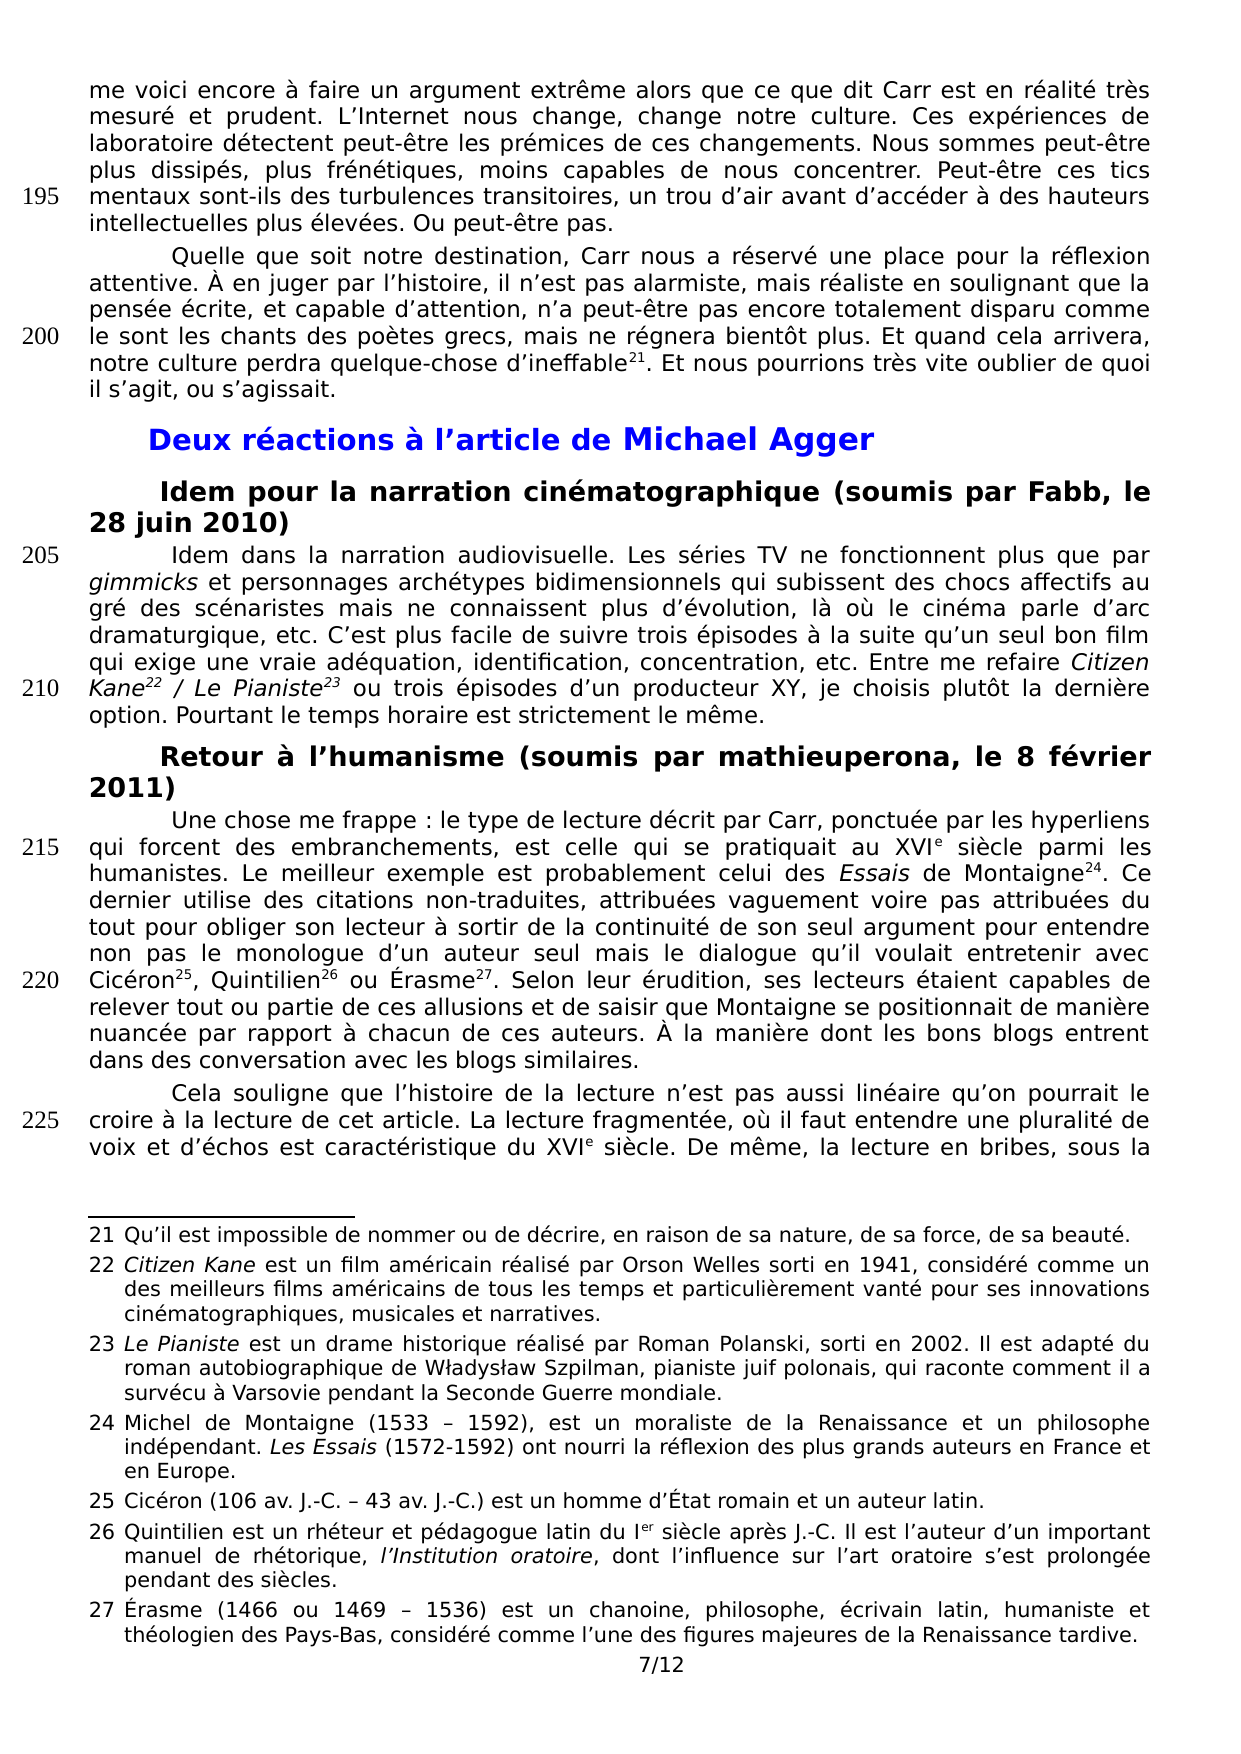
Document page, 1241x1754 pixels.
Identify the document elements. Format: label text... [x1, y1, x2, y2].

text me voici encore à faire un argument extrême alors que ce que dit Carr est en réalité très mesuré et prudent. L’Internet nous change, change notre culture. Ces expériences de laboratoire détectent peut-être les prémices de ces changements. Nous sommes peut-être plus dissipés, plus frénétiques, moins capables de nous concentrer. Peut-être ces tics mentaux sont-ils des turbulences transitoires, un trou d’air avant d’accéder à des hauteurs intellectuelles plus élevées. Ou peut-être pas. [88, 77, 1152, 237]
text Idem dans la narration audiovisuelle. Les séries TV ne fonctionnent plus que par gimmicks et personnages archétypes bidimensionnels qui subissent des chocs affectifs au gré des scénaristes mais ne connaissent plus d’évolution, là où le cinéma parle d’arc dramaturgique, etc. C’est plus facile de suivre trois épisodes à la suite qu’un seul bon film qui exige une vraie adéquation, identification, concentration, etc. Entre me refaire Citizen Kane / Le Pianiste ou trois épisodes d’un producteur XY, je choisis plutôt la dernière option. Pourtant le temps horaire est strictement le même. [88, 542, 1152, 729]
text Le Pianiste est un drame historique réalisé par Roman Polanski, sorti en 2002. Il est adapté du roman autobiographique de Władysław Szpilman, pianiste juif polonais, qui raconte comment il a survécu à Varsovie pendant la Seconde Guerre mondiale. [88, 1332, 1152, 1405]
text Cicéron (106 av. J.-C. – 43 av. J.-C.) est un homme d’État romain et un auteur latin. [88, 1489, 1152, 1514]
text Qu’il est impossible de nommer ou de décrire, en raison de sa nature, de sa force, de sa beauté. [88, 1223, 1152, 1247]
text Michel de Montaigne (1533 – 1592), est un moraliste de la Renaissance et un philosophe indépendant. Les Essais (1572-1592) ont nourri la réflexion des plus grands auteurs en France et en Europe. [88, 1411, 1152, 1483]
text Cela souligne que l’histoire de la lecture n’est pas aussi linéaire qu’on pourrait le croire à la lecture de cet article. La lecture fragmentée, où il faut entendre une pluralité de voix et d’échos est caractéristique du XVIe siècle. De même, la lecture en bribes, sous la [88, 1080, 1152, 1160]
text Une chose me frappe : le type de lecture décrit par Carr, ponctuée par les hyperliens qui forcent des embranchements, est celle qui se pratiquait au XVIe siècle parmi les humanistes. Le meilleur exemple est probablement celui des Essais de Montaigne. Ce dernier utilise des citations non-traduites, attribuées vaguement voire pas attribuées du tout pour obliger son lecteur à sortir de la continuité de son seul argument pour entendre non pas le monologue d’un auteur seul mais le dialogue qu’il voulait entretenir avec Cicéron, Quintilien ou Érasme. Selon leur érudition, ses lecteurs étaient capables de relever tout ou partie de ces allusions et de saisir que Montaigne se positionnait de manière nuancée par rapport à chacun de ces auteurs. À la manière dont les bons blogs entrent dans des conversation avec les blogs similaires. [88, 807, 1152, 1074]
text Quintilien est un rhéteur et pédagogue latin du Ier siècle après J.-C. Il est l’auteur d’un important manuel de rhétorique, l’Institution oratoire, dont l’influence sur l’art oratoire s’est prolongée pendant des siècles. [88, 1520, 1152, 1592]
text Citizen Kane est un film américain réalisé par Orson Welles sorti en 1941, considéré comme un des meilleurs films américains de tous les temps et particulièrement vanté pour ses innovations cinématographiques, musicales et narratives. [88, 1253, 1152, 1326]
subtitle Deux réactions à l’article de Michael Agger [88, 421, 1152, 457]
subtitle Retour à l’humanisme (soumis par mathieuperona, le 8 février 2011) [88, 741, 1152, 804]
text Quelle que soit notre destination, Carr nous a réservé une place pour la réflexion attentive. À en juger par l’histoire, il n’est pas alarmiste, mais réaliste en soulignant que la pensée écrite, et capable d’attention, n’a peut-être pas encore totalement disparu comme le sont les chants des poètes grecs, mais ne régnera bientôt plus. Et quand cela arrivera, notre culture perdra quelque-chose d’ineffable. Et nous pourrions très vite oublier de quoi il s’agit, ou s’agissait. [88, 243, 1152, 403]
subtitle Idem pour la narration cinématographique (soumis par Fabb, le 28 juin 2010) [88, 476, 1152, 539]
text Érasme (1466 ou 1469 – 1536) est un chanoine, philosophe, écrivain latin, humaniste et théologien des Pays-Bas, considéré comme l’une des figures majeures de la Renaissance tardive. [88, 1598, 1152, 1647]
